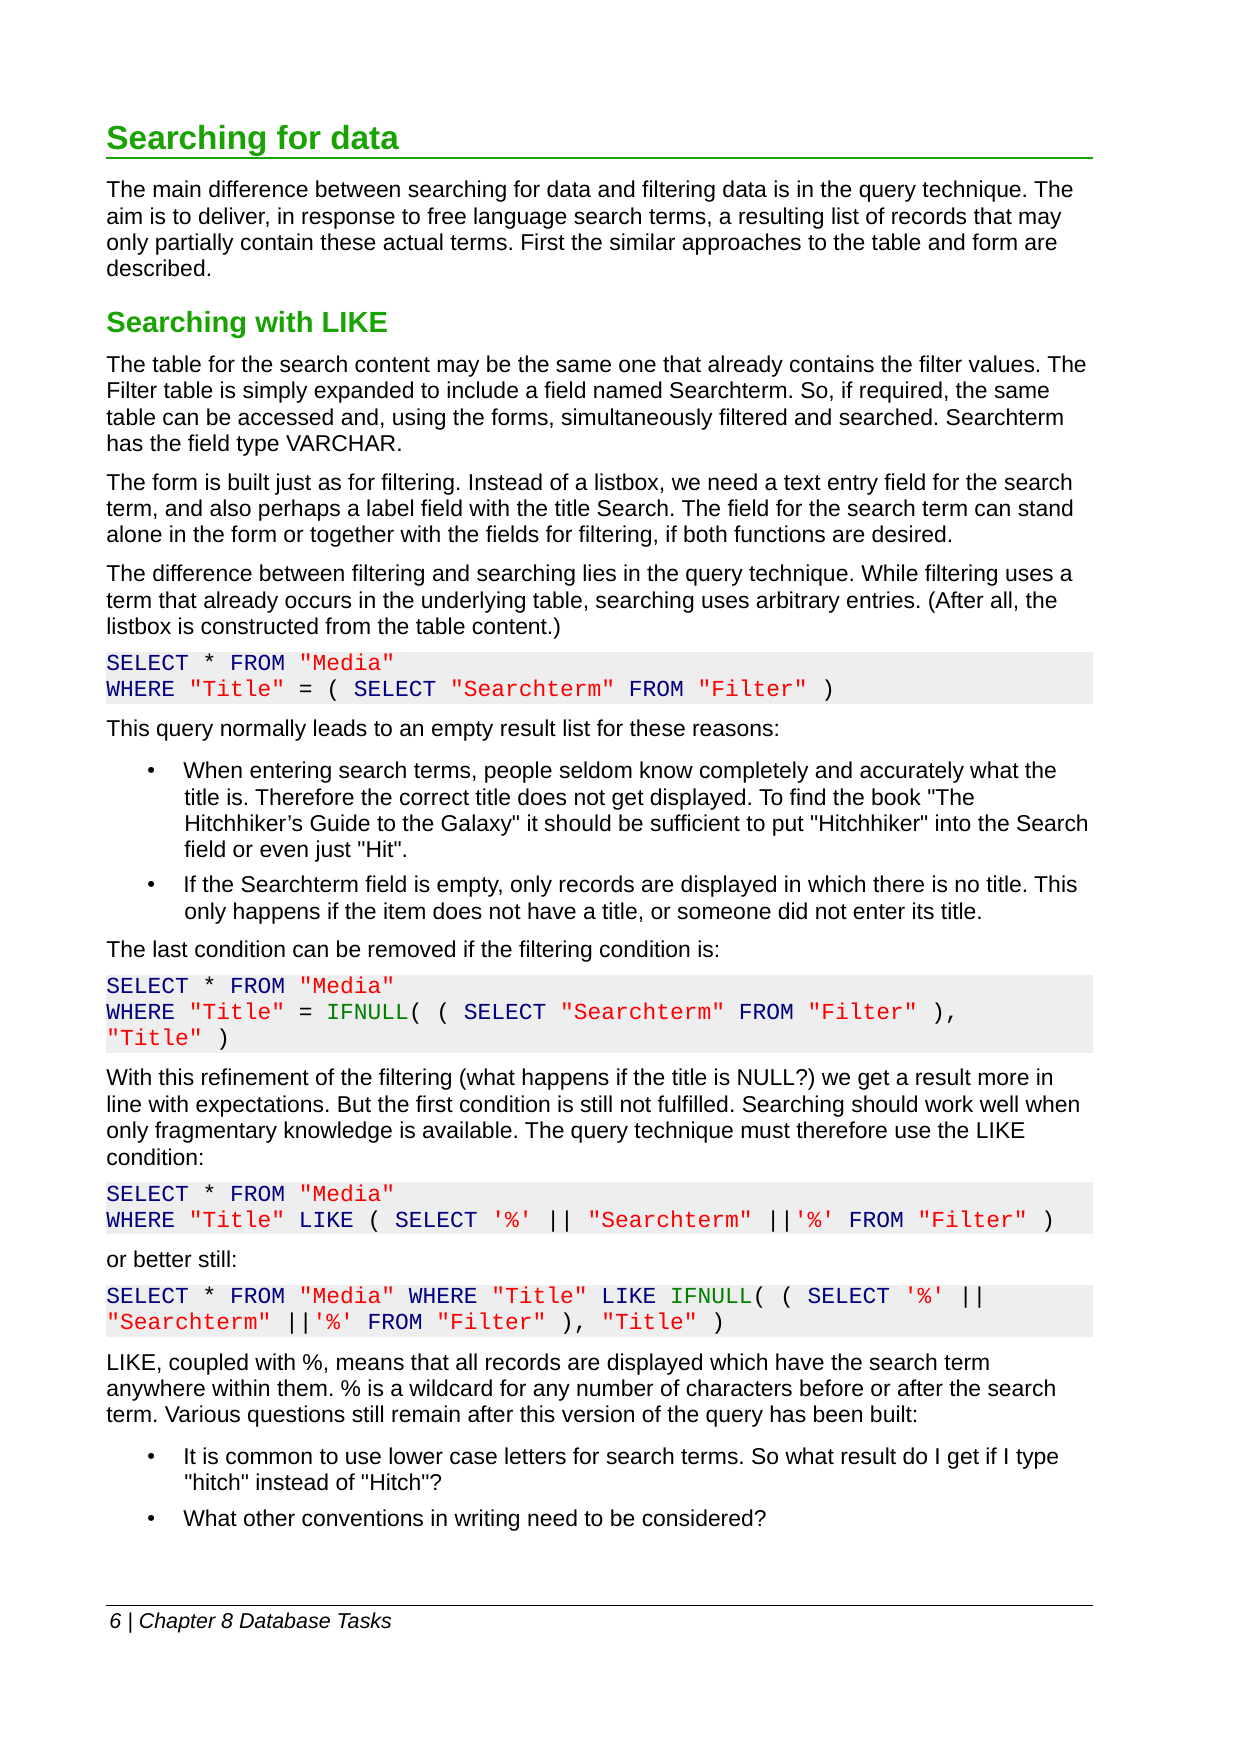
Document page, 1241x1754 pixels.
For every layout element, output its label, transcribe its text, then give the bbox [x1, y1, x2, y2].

list This query normally leads to an empty result list for these reasons: [106, 715, 1093, 742]
list If the Searchterm field is empty, only records are displayed in which there is no title. This only happens if the item does not have a title, or someone did not enter its title. [144, 868, 1093, 927]
list It is common to use lower case letters for search terms. So what result do I get if I type "hitch" instead of "Hitch"? [144, 1440, 1093, 1496]
text or better still: [106, 1246, 1093, 1272]
list LIKE, coupled with %, means that all records are displayed which have the search term anywhere within them. % is a wildcard for any number of characters before or after the search term. Various questions still remain after this version of the query has been built: [106, 1348, 1093, 1427]
text SELECT * FROM "Media" WHERE "Title" LIKE ( SELECT '%' || "Searchterm" ||'%' FROM "Filter" ) [106, 1182, 1093, 1234]
text SELECT * FROM "Media" WHERE "Title" = IFNULL( ( SELECT "Searchterm" FROM "Filter" ), "Title" ) [106, 975, 1093, 1053]
text The table for the search content may be the same one that already contains the filter values. The Filter table is simply expanded to include a field named Searchterm. So, if required, the same table can be accessed and, using the forms, simultaneously filtered and searched. Searchterm has the field type VARCHAR. [106, 351, 1093, 456]
subtitle Searching with LIKE [106, 305, 1093, 339]
subtitle Searching for data [106, 118, 1093, 157]
list When entering search terms, people seldom know completely and accurately what the title is. Therefore the correct title does not get displayed. To find the book "The Hitchhiker’s Guide to the Galaxy" it should be sufficient to put "Hitchhiker" into the Search field or even just "Hit". [144, 754, 1093, 863]
text SELECT * FROM "Media" WHERE "Title" = ( SELECT "Searchterm" FROM "Filter" ) [106, 652, 1093, 704]
text With this refinement of the filtering (what happens if the title is NULL?) we get a result more in line with expectations. But the first condition is still not fulfilled. Searching should work well when only fragmentary knowledge is available. The query technique must therefore use the LIKE condition: [106, 1064, 1093, 1170]
text The form is built just as for filtering. Instead of a listbox, we need a text entry field for the search term, and also perhaps a label field with the title Search. The field for the search term can stand alone in the form or together with the fields for filtering, if both functions are desired. [106, 469, 1093, 548]
text The main difference between searching for data and filtering data is in the query technique. The aim is to deliver, in response to free language search terms, a resulting list of records that may only partially contain these actual terms. First the similar approaches to the table and form are described. [106, 176, 1093, 282]
text SELECT * FROM "Media" WHERE "Title" LIKE IFNULL( ( SELECT '%' || "Searchterm" ||'%' FROM "Filter" ), "Title" ) [106, 1285, 1093, 1337]
list What other conventions in writing need to be considered? [144, 1502, 1093, 1534]
text The last condition can be removed if the filtering condition is: [106, 936, 1093, 962]
text The difference between filtering and searching lies in the query technique. While filtering uses a term that already occurs in the underlying table, searching uses arbitrary entries. (After all, the listbox is constructed from the table content.) [106, 560, 1093, 639]
